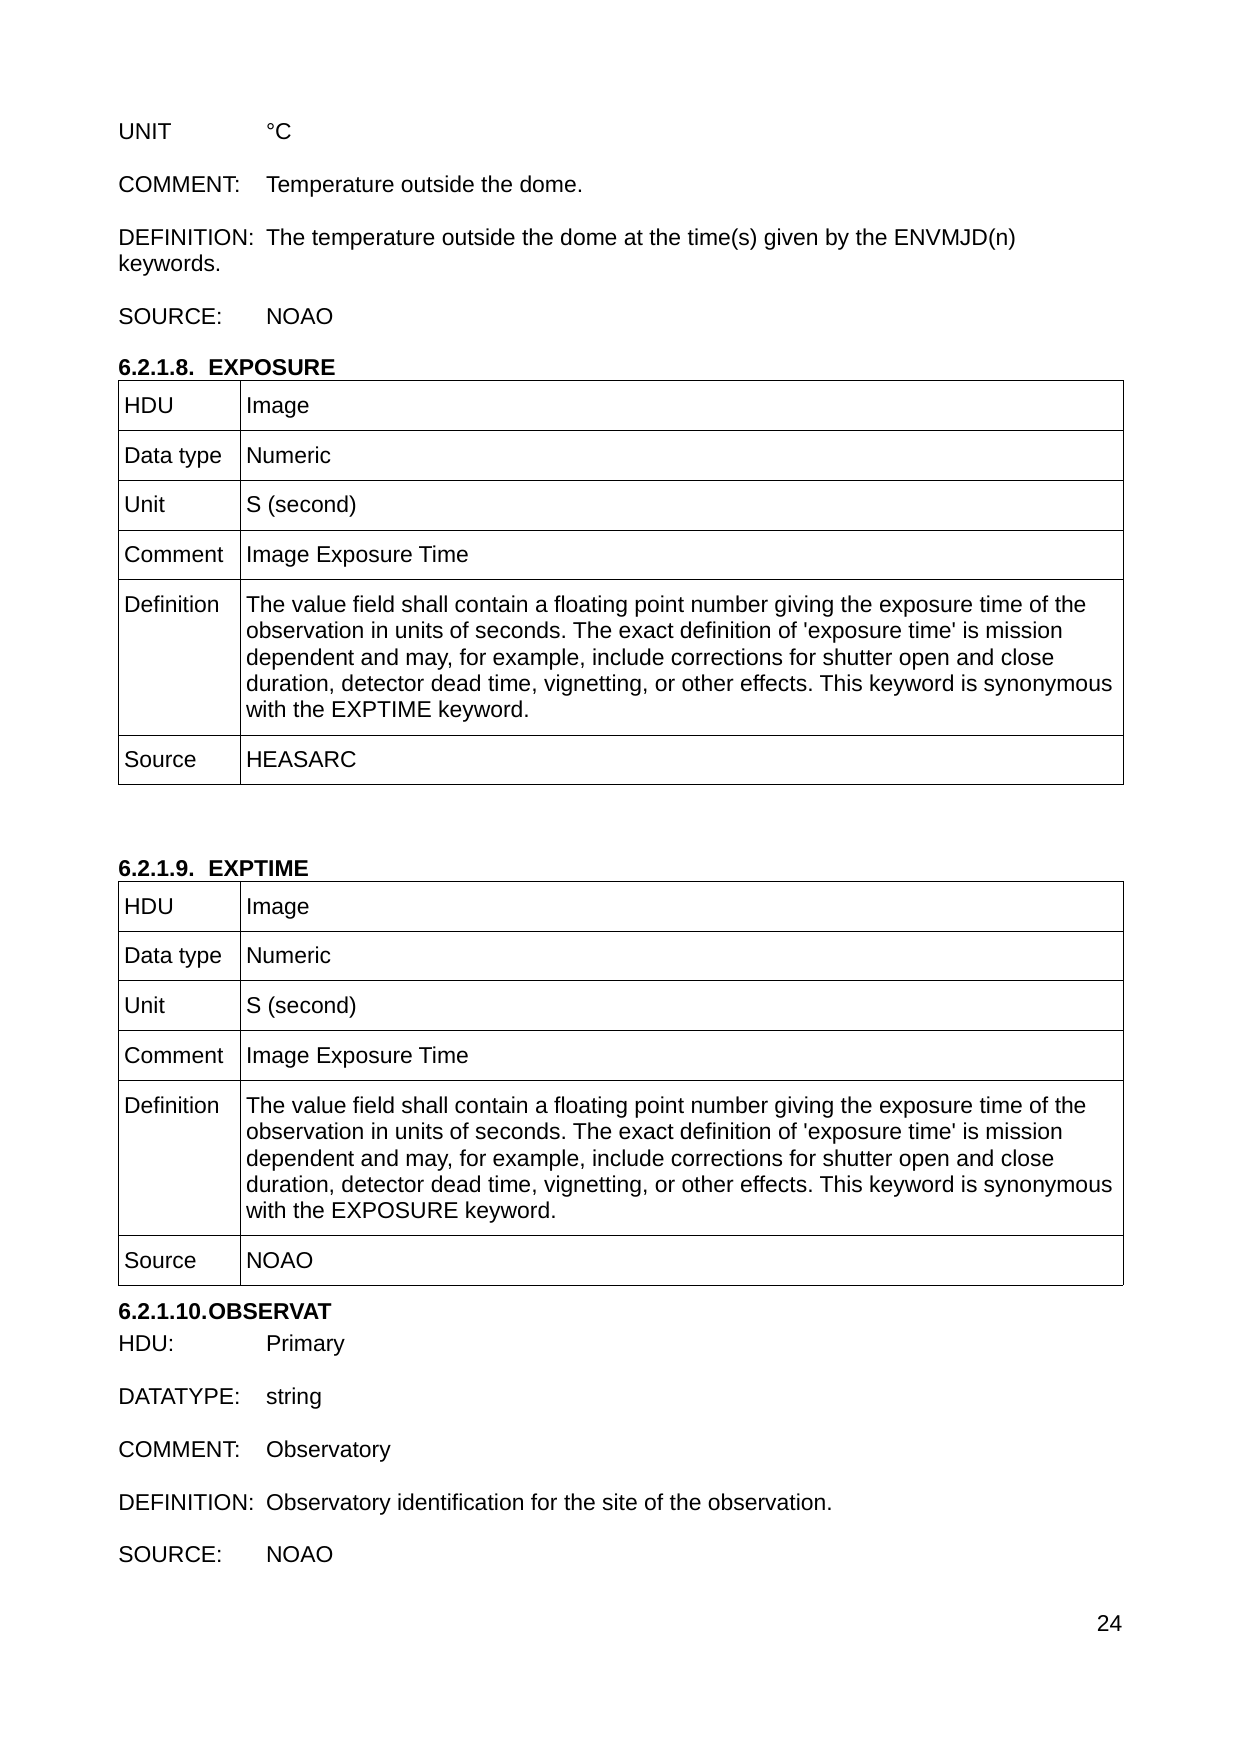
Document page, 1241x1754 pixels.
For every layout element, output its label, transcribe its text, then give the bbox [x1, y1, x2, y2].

table_cell Source [119, 736, 240, 784]
subtitle EXPOSURE [118, 354, 1122, 380]
table_cell Unit [119, 481, 240, 529]
text DEFINITION: The temperature outside the dome at the time(s) given by the ENVMJD(n) keywords. [118, 209, 1122, 276]
subtitle OBSERVAT [118, 1298, 1122, 1324]
text UNIT °C [118, 118, 1122, 144]
table_cell Comment [119, 1031, 240, 1080]
subtitle EXPTIME [118, 854, 1122, 881]
text SOURCE: NOAO [118, 1527, 1122, 1568]
text COMMENT: Observatory [118, 1421, 1122, 1462]
table_cell Image Exposure Time [241, 1031, 1123, 1080]
text HDU: Primary [118, 1324, 1122, 1357]
text DATATYPE: string [118, 1368, 1122, 1409]
table_cell S (second) [241, 981, 1123, 1030]
table_cell Image Exposure Time [241, 531, 1123, 579]
text COMMENT: Temperature outside the dome. [118, 156, 1122, 197]
text DEFINITION: Observatory identification for the site of the observation. [118, 1474, 1122, 1515]
table_cell S (second) [241, 481, 1123, 529]
table_cell Definition [119, 1081, 240, 1235]
table_cell NOAO [241, 1236, 1123, 1285]
table_cell The value field shall contain a floating point number giving the exposure time of the observation in units of seconds. The exact definition of 'exposure time' is mission dependent and may, for example, include corrections for shutter open and close duration, detector dead time, vignetting, or other effects. This keyword is synonymous with the EXPOSURE keyword. [241, 1081, 1123, 1235]
table_cell Comment [119, 531, 240, 579]
table_header HDU [119, 882, 240, 931]
table_header HDU [119, 381, 240, 430]
table_cell The value field shall contain a floating point number giving the exposure time of the observation in units of seconds. The exact definition of 'exposure time' is mission dependent and may, for example, include corrections for shutter open and close duration, detector dead time, vignetting, or other effects. This keyword is synonymous with the EXPTIME keyword. [241, 580, 1123, 734]
table_cell Numeric [241, 932, 1123, 980]
table_cell Unit [119, 981, 240, 1030]
text SOURCE: NOAO [118, 288, 1122, 329]
table_cell Data type [119, 431, 240, 480]
table_cell Definition [119, 580, 240, 734]
table_cell Source [119, 1236, 240, 1285]
table_cell HEASARC [241, 736, 1123, 784]
table_header Image [241, 381, 1123, 430]
table_cell Data type [119, 932, 240, 980]
table_header Image [241, 882, 1123, 931]
table_cell Numeric [241, 431, 1123, 480]
